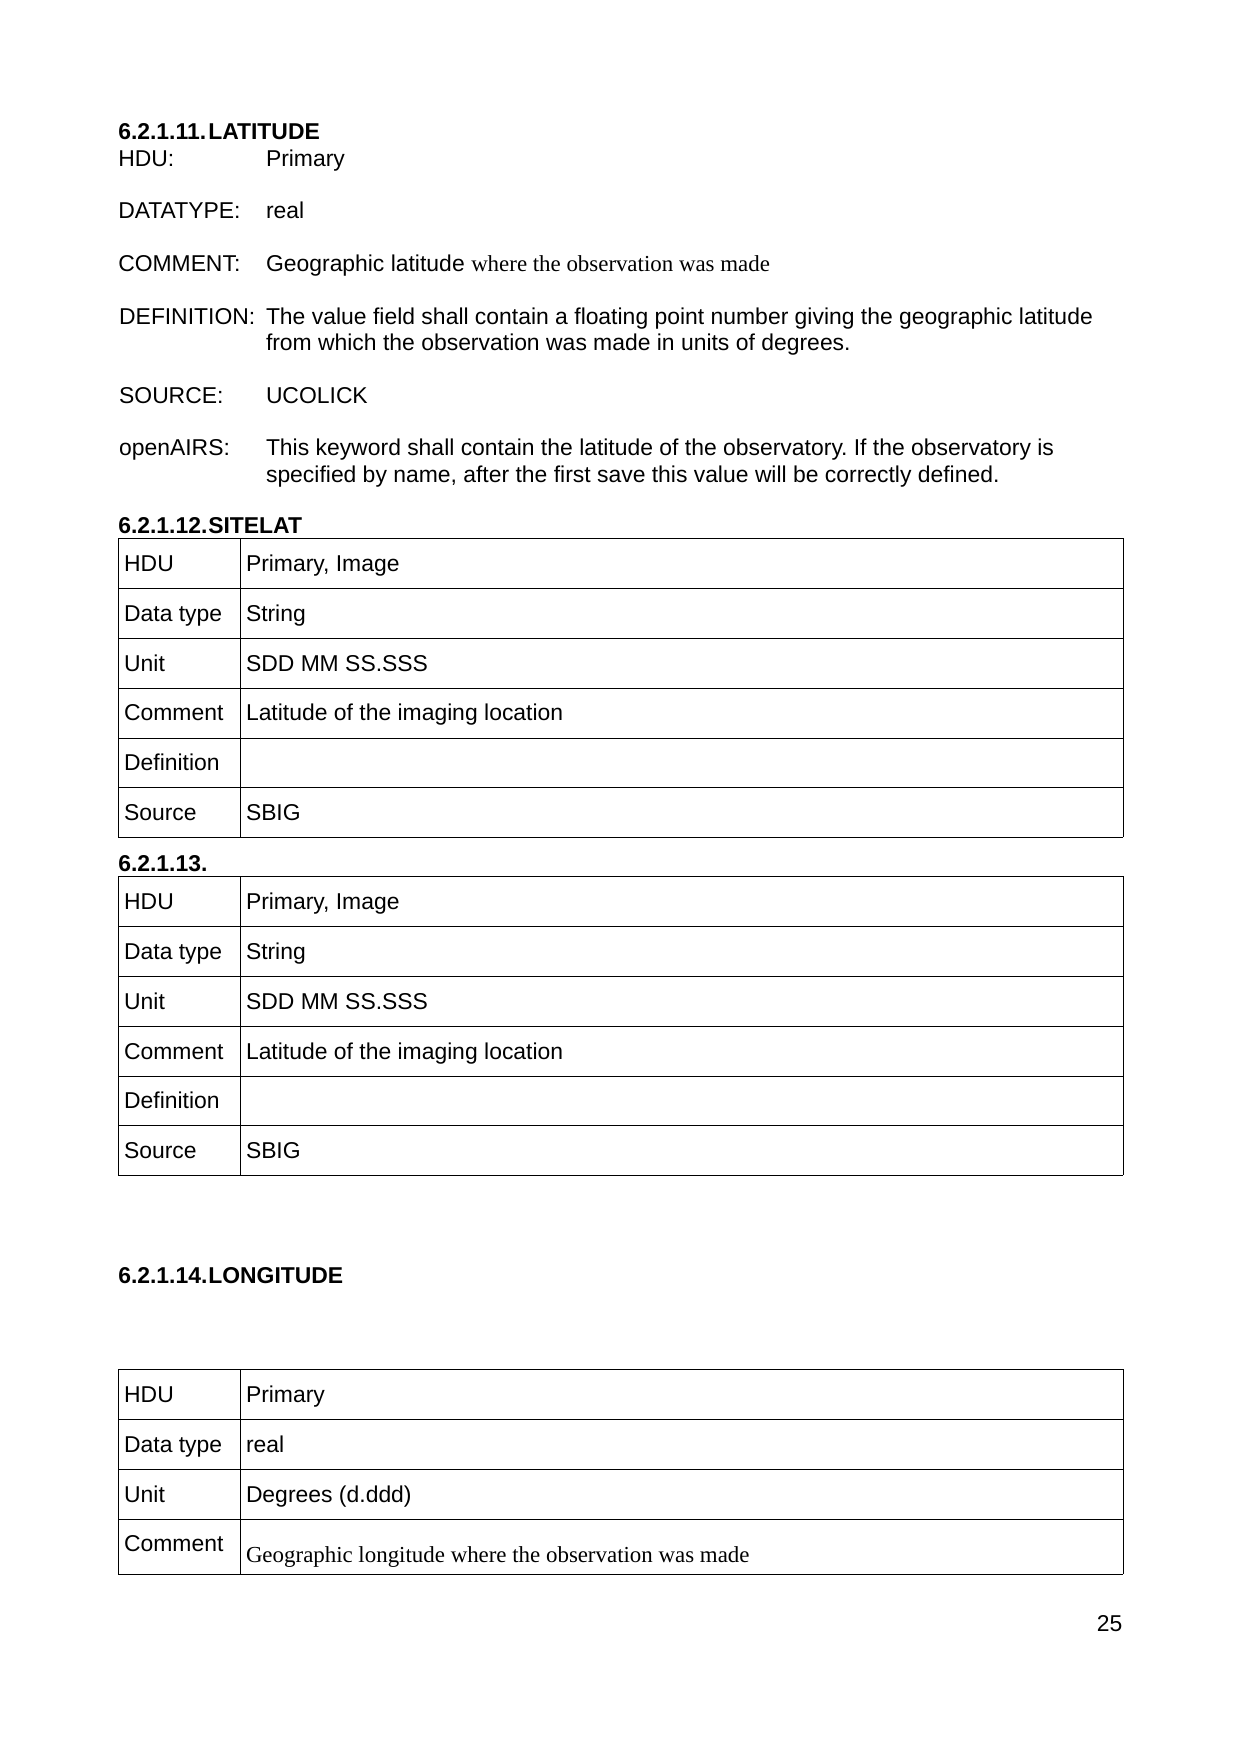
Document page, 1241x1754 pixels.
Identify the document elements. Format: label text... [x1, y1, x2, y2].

text DEFINITION: The value field shall contain a floating point number giving the geographic latitude from which the observation was made in units of degrees. [119, 288, 1122, 355]
table_cell SDD MM SS.SSS [241, 977, 1123, 1026]
table_header Primary [241, 1370, 1123, 1419]
table_header HDU [119, 539, 240, 588]
table_cell Unit [119, 639, 240, 688]
table_cell String [241, 589, 1123, 638]
table_header Primary, Image [241, 539, 1123, 588]
table_cell SDD MM SS.SSS [241, 639, 1123, 688]
table_cell Comment [119, 1520, 240, 1573]
subtitle SITELAT [118, 512, 1122, 538]
table_header Primary, Image [241, 877, 1123, 926]
table_cell Latitude of the imaging location [241, 1027, 1123, 1076]
table_cell real [241, 1420, 1123, 1469]
table_cell [241, 1077, 1123, 1125]
table_cell Data type [119, 589, 240, 638]
table_cell Definition [119, 1077, 240, 1125]
text openAIRS: This keyword shall contain the latitude of the observatory. If the observatory is specified by name, after the first save this value will be correctly defined. [119, 420, 1122, 487]
table_cell Unit [119, 1470, 240, 1519]
subtitle LATITUDE [118, 118, 1122, 144]
table_cell Definition [119, 739, 240, 787]
table_cell Data type [119, 1420, 240, 1469]
table_cell [241, 739, 1123, 787]
table_cell Degrees (d.ddd) [241, 1470, 1123, 1519]
table_cell Geographic longitude where the observation was made [241, 1520, 1123, 1573]
table_cell Comment [119, 1027, 240, 1076]
table_header HDU [119, 877, 240, 926]
text DATATYPE: real [118, 183, 1122, 223]
text HDU: Primary [118, 144, 1122, 171]
table_cell SBIG [241, 1126, 1123, 1175]
table_cell Latitude of the imaging location [241, 689, 1123, 737]
table_cell SBIG [241, 788, 1123, 837]
table_cell Unit [119, 977, 240, 1026]
table_header HDU [119, 1370, 240, 1419]
table_cell Comment [119, 689, 240, 737]
text COMMENT: Geographic latitude where the observation was made [118, 235, 1122, 276]
subtitle LONGITUDE [118, 1262, 1122, 1288]
table_cell String [241, 927, 1123, 976]
table_cell Data type [119, 927, 240, 976]
table_cell Source [119, 1126, 240, 1175]
text SOURCE: UCOLICK [119, 367, 1122, 408]
table_cell Source [119, 788, 240, 837]
